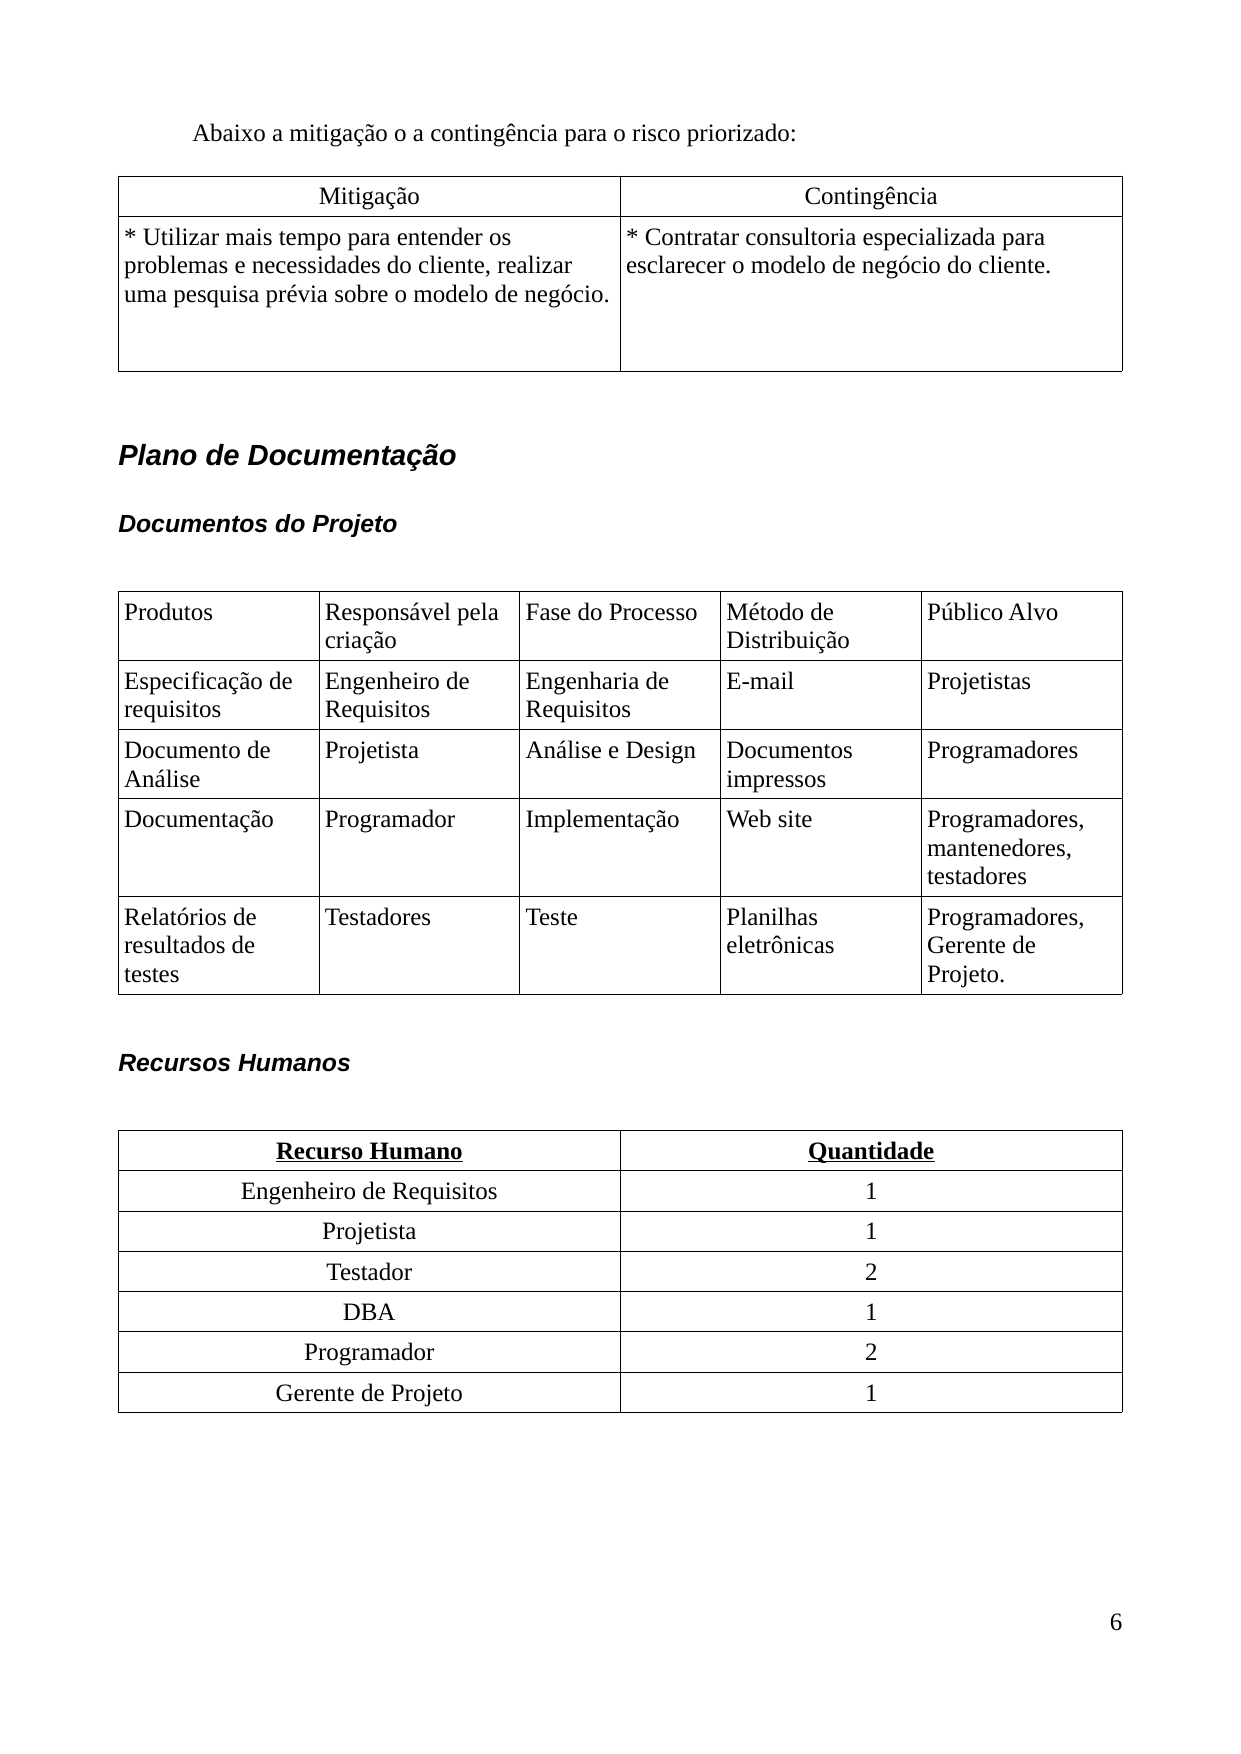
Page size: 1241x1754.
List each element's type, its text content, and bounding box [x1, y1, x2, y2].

table_cell 2 [621, 1252, 1122, 1291]
table_cell Programador [119, 1332, 620, 1372]
subtitle Recursos Humanos [118, 1048, 1122, 1076]
table_cell Documentação [119, 799, 319, 896]
table_cell E-mail [721, 661, 921, 729]
text Abaixo a mitigação o a contingência para o risco priorizado: [118, 118, 1122, 147]
table_cell 1 [621, 1212, 1122, 1251]
table_header Quantidade [621, 1131, 1122, 1170]
table_header Produtos [119, 592, 319, 660]
table_cell Engenheiro de Requisitos [320, 661, 519, 729]
table_header Responsável pela criação [320, 592, 519, 660]
table_cell Análise e Design [520, 730, 720, 798]
table_cell Gerente de Projeto [119, 1373, 620, 1412]
table_cell Relatórios de resultados de testes [119, 897, 319, 994]
table_cell Testador [119, 1252, 620, 1291]
table_cell Testadores [320, 897, 519, 994]
table_cell Documentos impressos [721, 730, 921, 798]
table_header Fase do Processo [520, 592, 720, 660]
table_cell Implementação [520, 799, 720, 896]
table_cell Web site [721, 799, 921, 896]
table_header Mitigação [119, 177, 620, 216]
table_cell Programador [320, 799, 519, 896]
table_cell 1 [621, 1171, 1122, 1211]
subtitle Documentos do Projeto [118, 509, 1122, 537]
table_cell Projetista [119, 1212, 620, 1251]
table_header Método de Distribuição [721, 592, 921, 660]
table_cell 1 [621, 1373, 1122, 1412]
table_cell Projetistas [922, 661, 1122, 729]
subtitle Plano de Documentação [118, 438, 1122, 471]
table_cell * Utilizar mais tempo para entender os problemas e necessidades do cliente, realizar uma pesquisa prévia sobre o modelo de negócio. [119, 217, 620, 371]
table_cell Programadores, mantenedores, testadores [922, 799, 1122, 896]
table_cell 1 [621, 1292, 1122, 1331]
table_cell Projetista [320, 730, 519, 798]
table_cell Especificação de requisitos [119, 661, 319, 729]
table_header Recurso Humano [119, 1131, 620, 1170]
table_cell DBA [119, 1292, 620, 1331]
table_cell Engenheiro de Requisitos [119, 1171, 620, 1211]
table_cell Documento de Análise [119, 730, 319, 798]
table_cell Planilhas eletrônicas [721, 897, 921, 994]
table_cell Engenharia de Requisitos [520, 661, 720, 729]
table_header Contingência [621, 177, 1122, 216]
table_cell Teste [520, 897, 720, 994]
table_cell 2 [621, 1332, 1122, 1372]
table_header Público Alvo [922, 592, 1122, 660]
table_cell Programadores [922, 730, 1122, 798]
table_cell * Contratar consultoria especializada para esclarecer o modelo de negócio do cliente. [621, 217, 1122, 371]
table_cell Programadores, Gerente de Projeto. [922, 897, 1122, 994]
